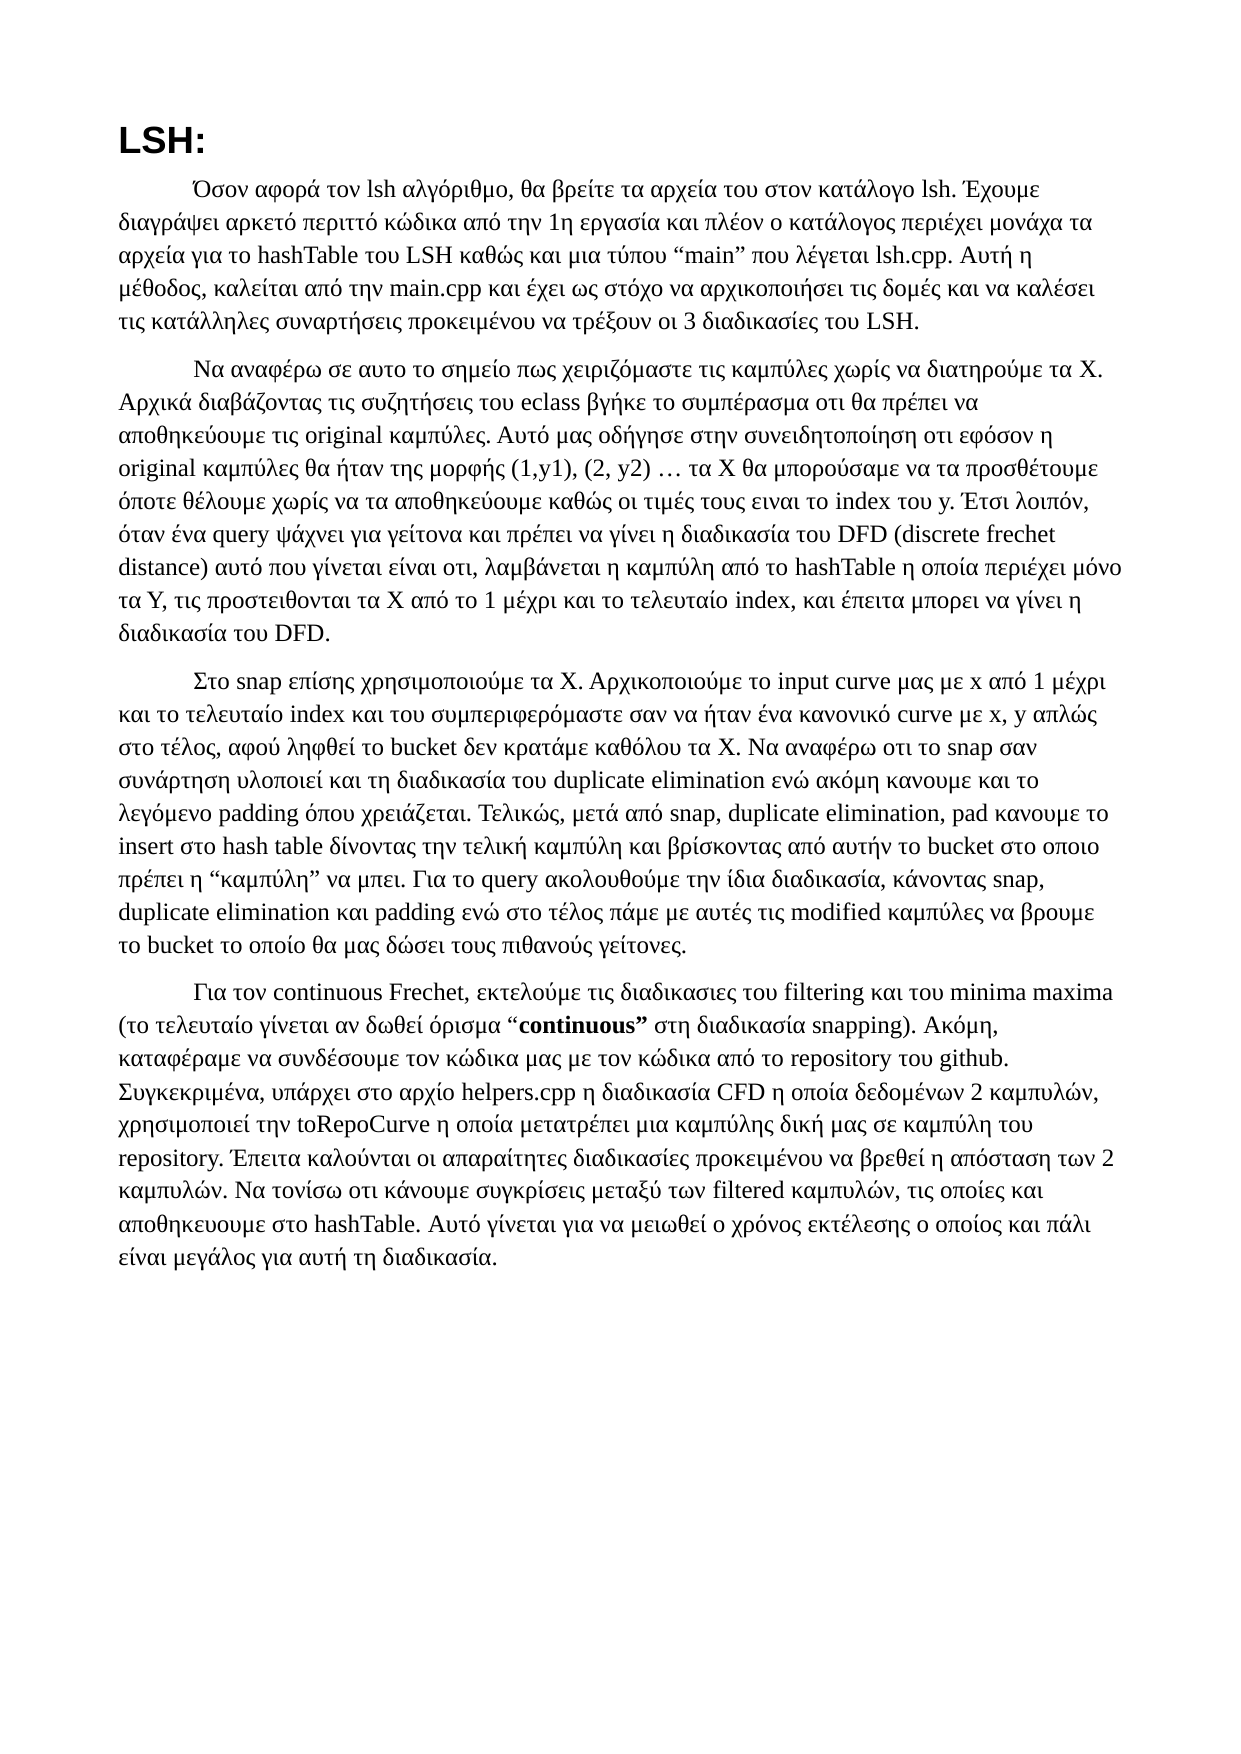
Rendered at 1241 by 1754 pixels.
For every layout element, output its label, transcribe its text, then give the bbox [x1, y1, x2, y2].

text Για τον continuous Frechet, εκτελούμε τις διαδικασιες του filtering και του minima maxima (το τελευταίο γίνεται αν δωθεί όρισμα “continuous” στη διαδικασία snapping). Ακόμη, καταφέραμε να συνδέσουμε τον κώδικα μας με τον κώδικα από το repository του github. Συγκεκριμένα, υπάρχει στο αρχίο helpers.cpp η διαδικασία CFD η οποία δεδομένων 2 καμπυλών, χρησιμοποιεί την toRepoCurve η οποία μετατρέπει μια καμπύλης δική μας σε καμπύλη του repository. Έπειτα καλούνται οι απαραίτητες διαδικασίες προκειμένου να βρεθεί η απόσταση των 2 καμπυλών. Να τονίσω οτι κάνουμε συγκρίσεις μεταξύ των filtered καμπυλών, τις οποίες και αποθηκευουμε στο hashTable. Αυτό γίνεται για να μειωθεί ο χρόνος εκτέλεσης ο οποίος και πάλι είναι μεγάλος για αυτή τη διαδικασία. [118, 977, 1122, 1270]
subtitle LSH: [118, 118, 1122, 162]
text Να αναφέρω σε αυτο το σημείο πως χειριζόμαστε τις καμπύλες χωρίς να διατηρούμε τα X. Αρχικά διαβάζοντας τις συζητήσεις του eclass βγήκε το συμπέρασμα οτι θα πρέπει να αποθηκεύουμε τις original καμπύλες. Αυτό μας οδήγησε στην συνειδητοποίηση οτι εφόσον η original καμπύλες θα ήταν της μορφής (1,y1), (2, y2) … τα Χ θα μπορούσαμε να τα προσθέτουμε όποτε θέλουμε χωρίς να τα αποθηκεύουμε καθώς οι τιμές τους ειναι το index του y. Έτσι λοιπόν, όταν ένα query ψάχνει για γείτονα και πρέπει να γίνει η διαδικασία του DFD (discrete frechet distance) αυτό που γίνεται είναι οτι, λαμβάνεται η καμπύλη από το hashTable η οποία περιέχει μόνο τα Υ, τις προστειθονται τα Χ από το 1 μέχρι και το τελευταίο index, και έπειτα μπορει να γίνει η διαδικασία του DFD. [118, 354, 1122, 647]
text Όσον αφορά τον lsh αλγόριθμο, θα βρείτε τα αρχεία του στον κατάλογο lsh. Έχουμε διαγράψει αρκετό περιττό κώδικα από την 1η εργασία και πλέον ο κατάλογος περιέχει μονάχα τα αρχεία για το hashTable του LSH καθώς και μια τύπου “main” που λέγεται lsh.cpp. Αυτή η μέθοδος, καλείται από την main.cpp και έχει ως στόχο να αρχικοποιήσει τις δομές και να καλέσει τις κατάλληλες συναρτήσεις προκειμένου να τρέξουν οι 3 διαδικασίες του LSH. [118, 174, 1122, 335]
text Στο snap επίσης χρησιμοποιούμε τα Χ. Αρχικοποιούμε το input curve μας με x από 1 μέχρι και το τελευταίο index και του συμπεριφερόμαστε σαν να ήταν ένα κανονικό curve με x, y απλώς στο τέλος, αφού ληφθεί το bucket δεν κρατάμε καθόλου τα X. Να αναφέρω οτι το snap σαν συνάρτηση υλοποιεί και τη διαδικασία του duplicate elimination ενώ ακόμη κανουμε και το λεγόμενο padding όπου χρειάζεται. Τελικώς, μετά από snap, duplicate elimination, pad κανουμε το insert στο hash table δίνοντας την τελική καμπύλη και βρίσκοντας από αυτήν το bucket στο οποιο πρέπει η “καμπύλη” να μπει. Για το query ακολουθούμε την ίδια διαδικασία, κάνοντας snap, duplicate elimination και padding ενώ στο τέλος πάμε με αυτές τις modified καμπύλες να βρουμε το bucket το οποίο θα μας δώσει τους πιθανούς γείτονες. [118, 666, 1122, 959]
